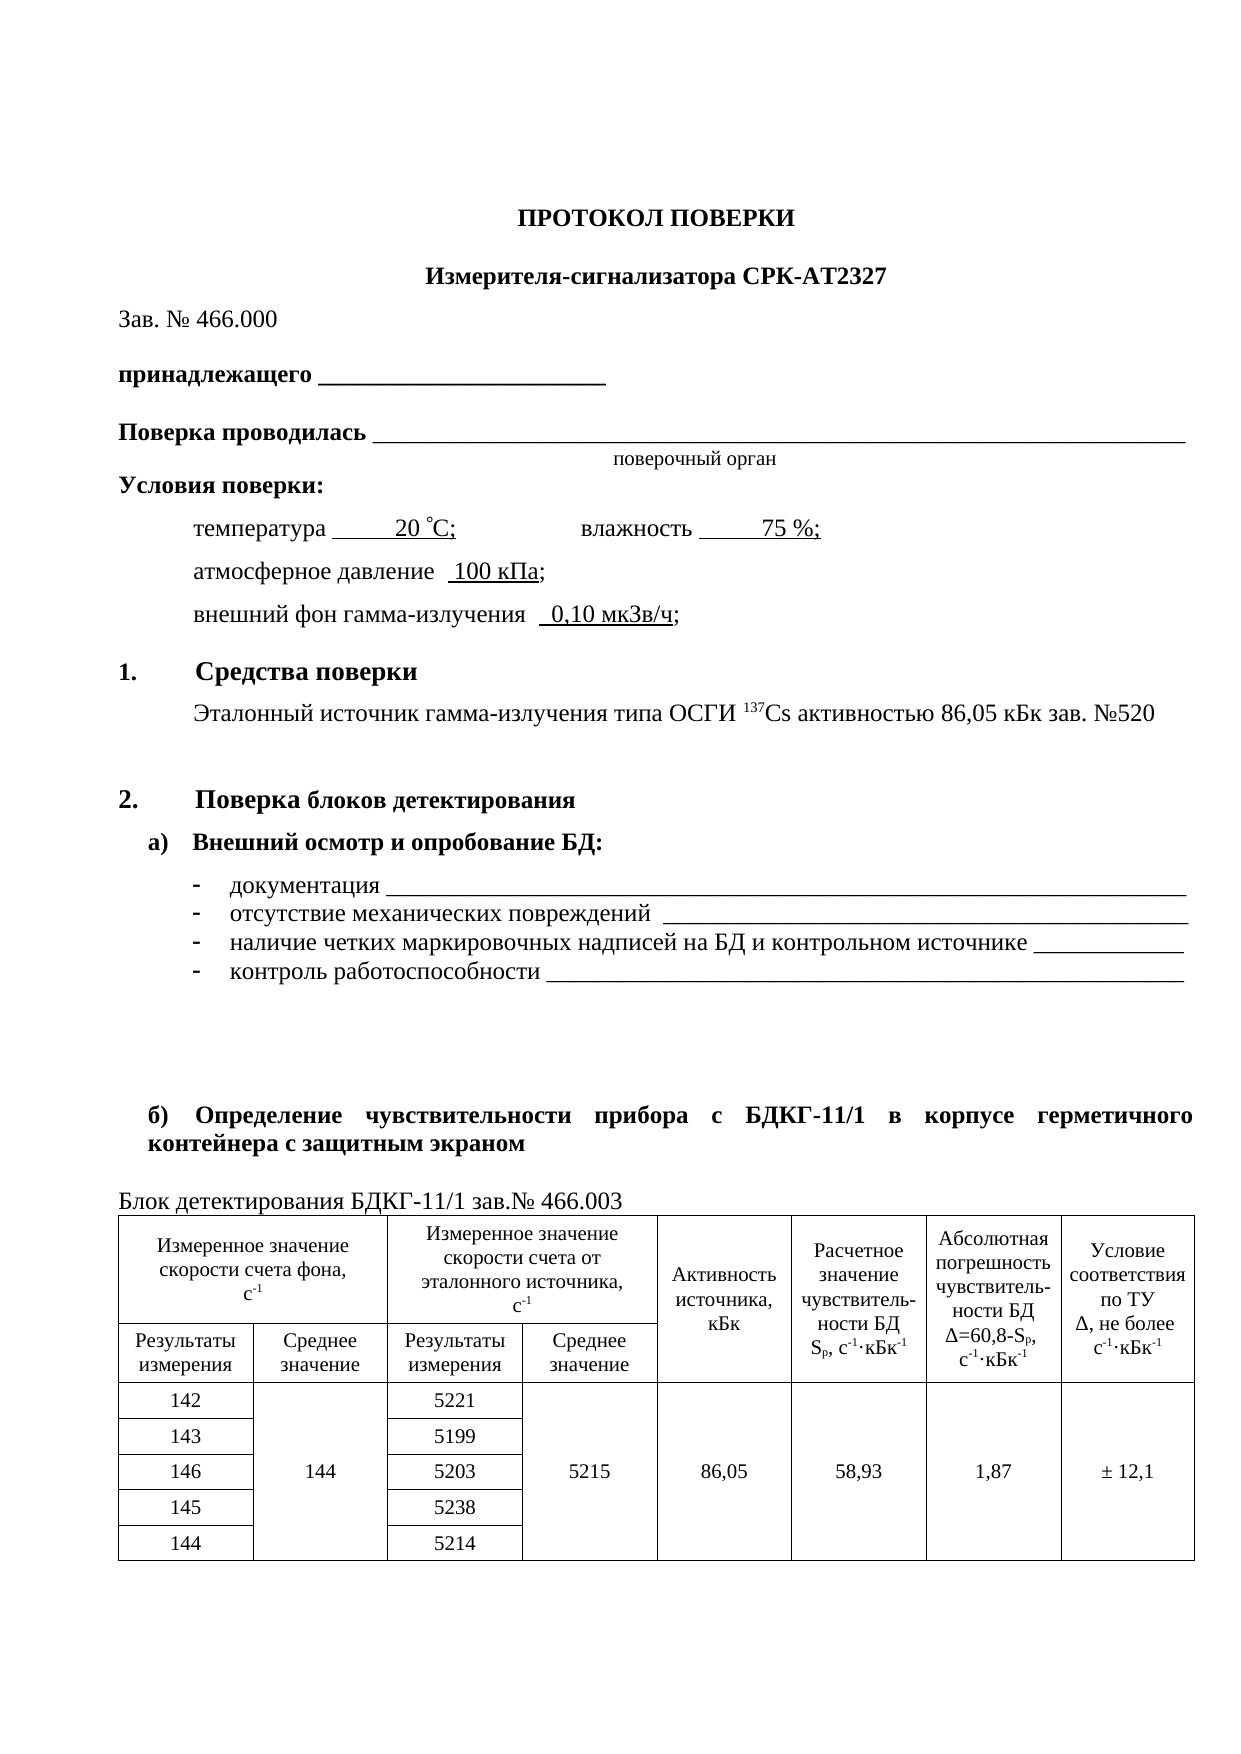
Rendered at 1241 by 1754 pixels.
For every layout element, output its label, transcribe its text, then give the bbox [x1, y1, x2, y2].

table_cell 5215 [523, 1383, 657, 1560]
text поверочный орган [118, 446, 1182, 470]
text Измерителя-сигнализатора СРК-АТ2327 [118, 261, 1194, 289]
list контроль работоспособности ___________________________________________________ [192, 956, 1194, 985]
table_cell 86,05 [658, 1383, 791, 1560]
table_cell 5214 [388, 1526, 522, 1560]
text Поверка проводилась _________________________________________________________________ [118, 417, 1194, 446]
list отсутствие механических повреждений __________________________________________ [192, 898, 1194, 927]
text Блок детектирования БДКГ-11/1 зав.№ 466.003 [118, 1186, 1194, 1215]
table_cell 144 [254, 1383, 387, 1560]
table_header Измеренное значение скорости счета фона, с-1 [119, 1216, 387, 1322]
table_cell 5221 [388, 1383, 522, 1418]
table_cell 5203 [388, 1455, 522, 1489]
list наличие четких маркировочных надписей на БД и контрольном источнике ____________ [192, 927, 1194, 956]
table_header Расчетное значение чувствитель-ности БД Sp, с-1·кБк-1 [792, 1216, 926, 1382]
table_cell Результаты измерения [388, 1324, 522, 1382]
table_cell Среднее значение [254, 1324, 387, 1382]
table_cell 142 [119, 1383, 253, 1418]
text а) Внешний осмотр и опробование БД: [148, 827, 1194, 855]
subtitle 1. Средства поверки [118, 655, 1194, 686]
table_cell Результаты измерения [119, 1324, 253, 1382]
table_cell 144 [119, 1526, 253, 1560]
text атмосферное давление 100 кПа; [118, 556, 1194, 585]
text ПРОТОКОЛ ПОВЕРКИ [118, 203, 1194, 232]
table_cell 143 [119, 1419, 253, 1453]
table_cell Среднее значение [523, 1324, 657, 1382]
table_cell 1,87 [927, 1383, 1061, 1560]
table_header Условие соответствия по ТУ Δ, не более с-1·кБк-1 [1062, 1216, 1194, 1382]
subtitle 2. Поверка блоков детектирования [118, 783, 1194, 814]
text Зав. № 466.000 [118, 304, 1194, 333]
table_header Измеренное значение скорости счета от эталонного источника, с-1 [388, 1216, 657, 1322]
table_header Активность источника, кБк [658, 1216, 791, 1382]
table_cell ± 12,1 [1062, 1383, 1194, 1560]
table_cell 145 [119, 1490, 253, 1525]
list б) Определение чувствительности прибора с БДКГ-11/1 в корпусе герметичного контейнера с защитным экраном [148, 1100, 1194, 1157]
text Условия поверки: [118, 470, 1194, 499]
text температура 20 С; влажность 75 %; [118, 513, 1194, 542]
table_cell 5238 [388, 1490, 522, 1525]
table_cell 58,93 [792, 1383, 926, 1560]
text принадлежащего _______________________ [118, 359, 1194, 388]
text внешний фон гамма-излучения 0,10 мкЗв/ч; [118, 599, 1194, 628]
text Эталонный источник гамма-излучения типа ОСГИ 137Cs активностью 86,05 кБк зав. №520 [118, 698, 1194, 727]
table_header Абсолютная погрешность чувствитель-ности БД Δ=60,8-Sp, с-1·кБк-1 [927, 1216, 1061, 1382]
table_cell 146 [119, 1455, 253, 1489]
list документация ________________________________________________________________ [192, 870, 1194, 898]
table_cell 5199 [388, 1419, 522, 1453]
